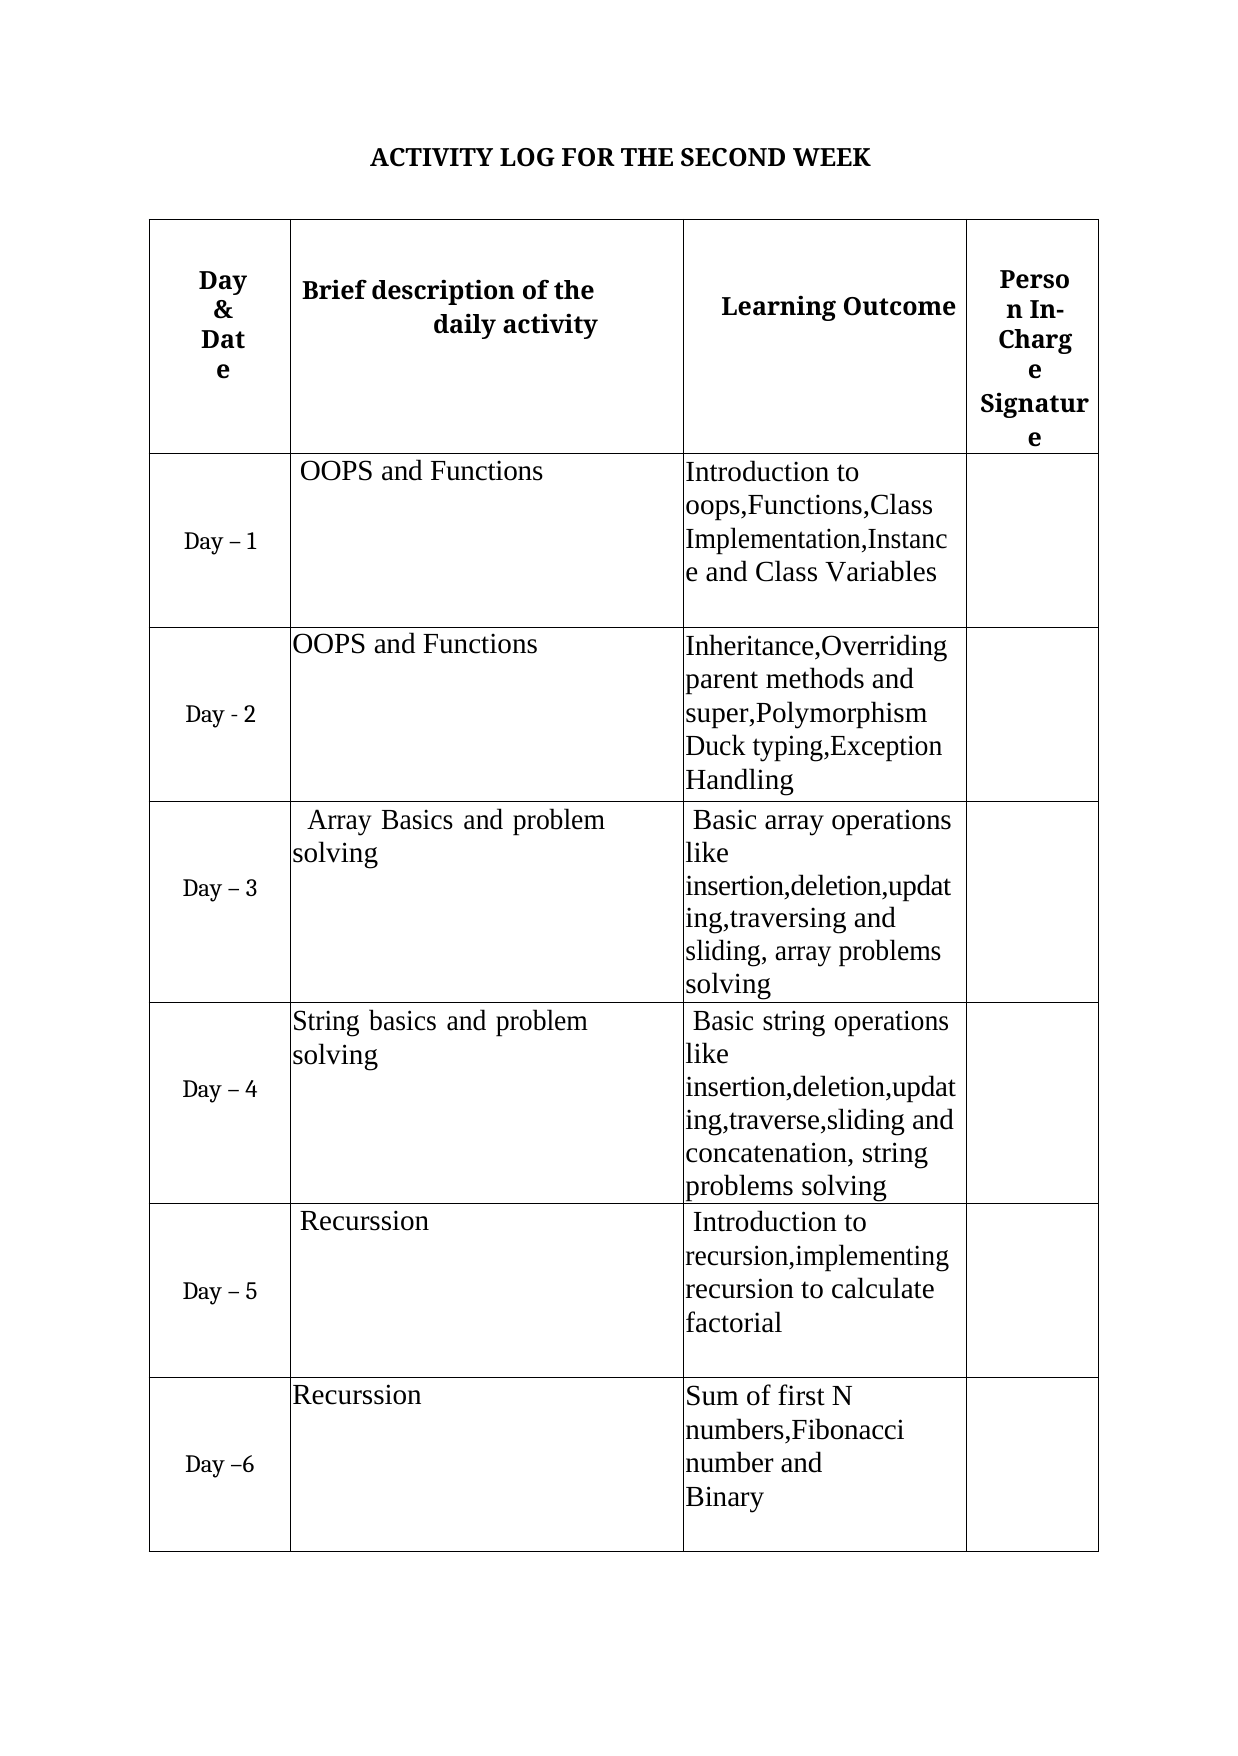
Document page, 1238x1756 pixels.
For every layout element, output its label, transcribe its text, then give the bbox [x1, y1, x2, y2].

table_cell OOPS and Functions [291, 628, 683, 801]
table_cell Introduction to oops,Functions,Class Implementation,Instanc e and Class Variables [684, 454, 966, 627]
table_cell OOPS and Functions [291, 454, 683, 627]
table_cell Array Basics and problem solving [291, 802, 683, 1002]
table_cell Sum of first N numbers,Fibonacci number and Binary [684, 1378, 966, 1551]
table_cell [967, 1204, 1098, 1377]
table_header Brief description of the daily activity [291, 220, 683, 453]
table_header Day & Dat e [150, 220, 290, 453]
table_cell Day - 2 [150, 628, 290, 801]
table_cell Day – 3 [150, 802, 290, 1002]
table_cell Day – 1 [150, 454, 290, 627]
table_cell Inheritance,Overriding parent methods and super,Polymorphism Duck typing,Exception Handling [684, 628, 966, 801]
table_cell Day –6 [150, 1378, 290, 1551]
table_cell [967, 802, 1098, 1002]
table_cell Basic string operations like insertion,deletion,updat ing,traverse,sliding and concatenation, string problems solving [684, 1003, 966, 1203]
table_cell [967, 628, 1098, 801]
table_cell String basics and problem solving [291, 1003, 683, 1203]
table_header Learning Outcome [684, 220, 966, 453]
table_header Person In- Charge Signature [967, 220, 1098, 453]
table_cell [967, 454, 1098, 627]
table_cell Recurssion [291, 1378, 683, 1551]
table_cell Day – 4 [150, 1003, 290, 1203]
table_cell Day – 5 [150, 1204, 290, 1377]
text ACTIVITY LOG FOR THE SECOND WEEK [125, 140, 1116, 174]
table_cell [967, 1378, 1098, 1551]
table_cell Basic array operations like insertion,deletion,updat ing,traversing and sliding, array problems solving [684, 802, 966, 1002]
table_cell Introduction to recursion,implementing recursion to calculate factorial [684, 1204, 966, 1377]
table_cell [967, 1003, 1098, 1203]
table_cell Recurssion [291, 1204, 683, 1377]
